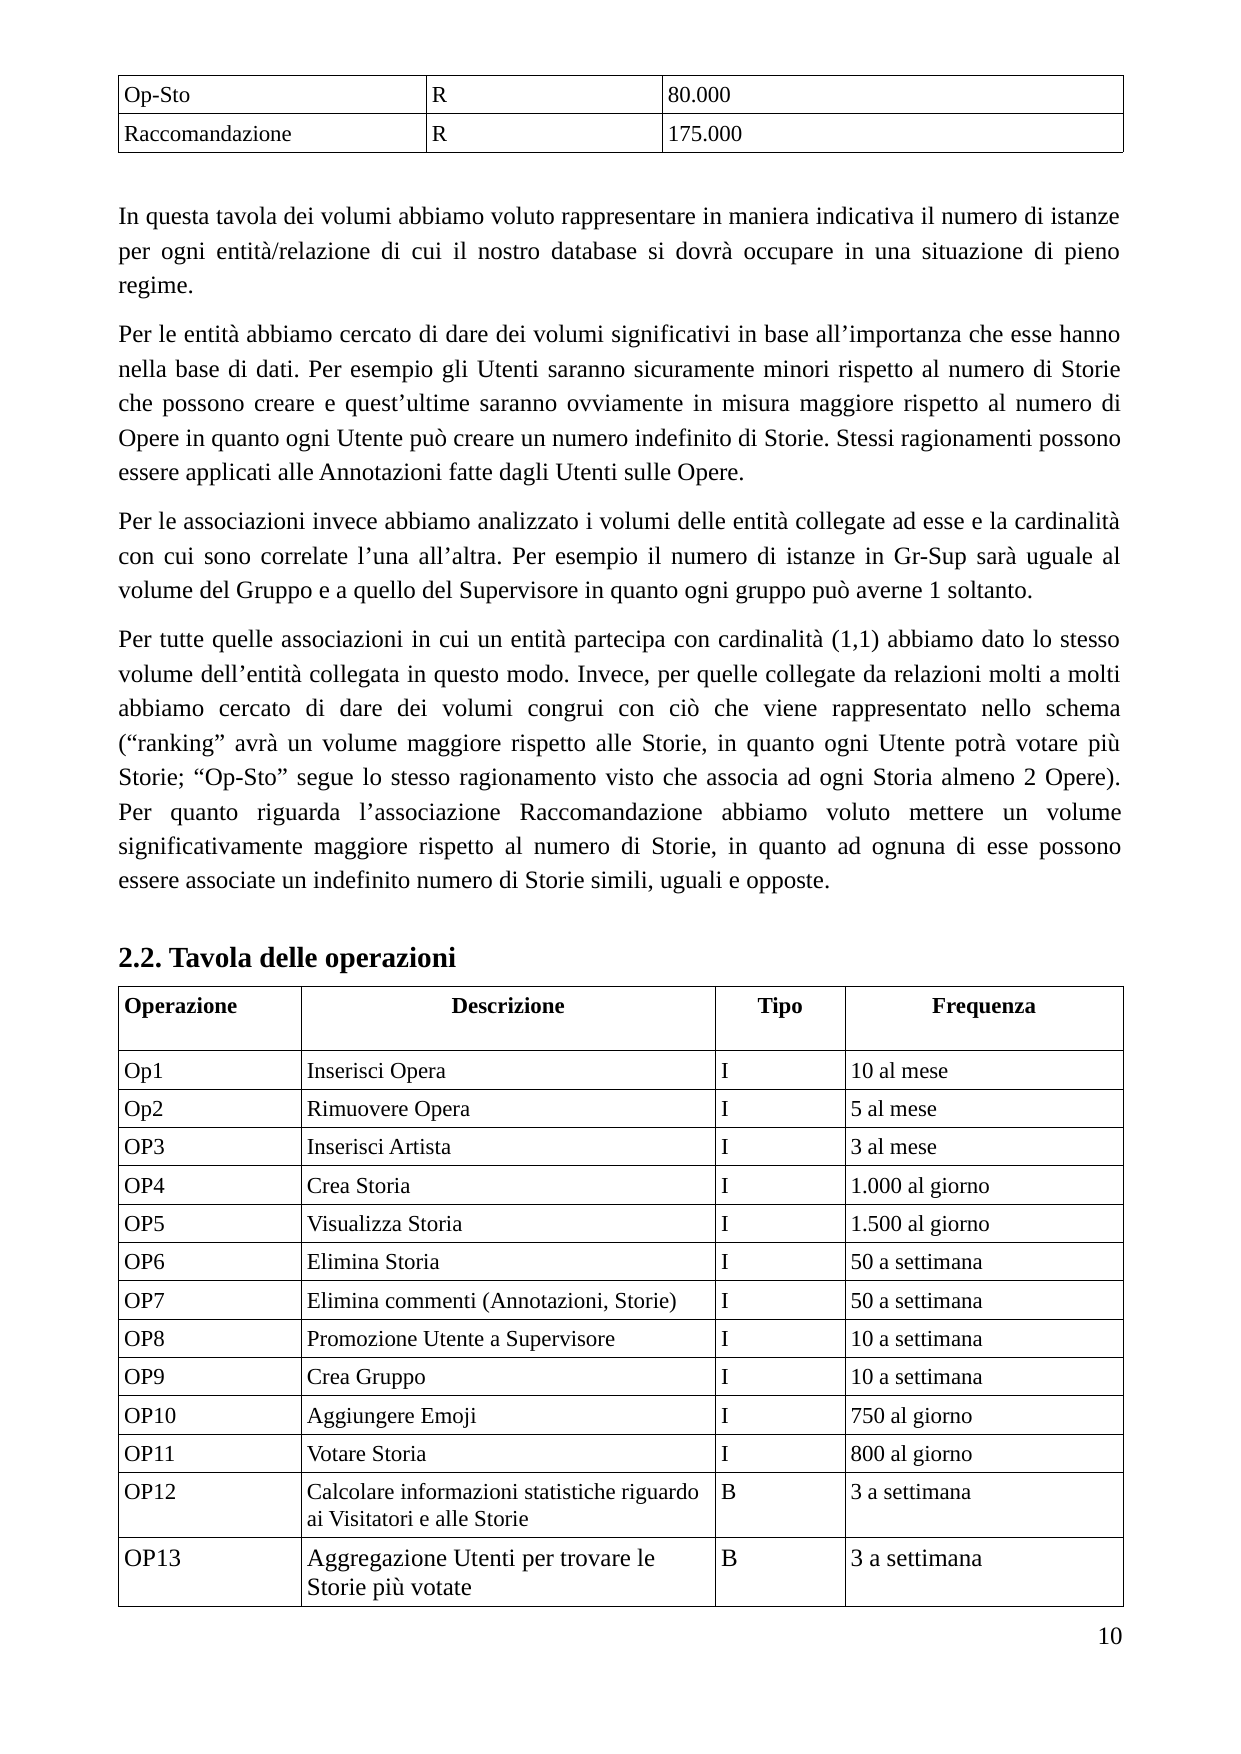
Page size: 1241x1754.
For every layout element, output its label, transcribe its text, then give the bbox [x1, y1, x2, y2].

table_cell Op1 [119, 1051, 301, 1089]
table_cell 3 a settimana [846, 1538, 1123, 1606]
table_cell 50 a settimana [846, 1243, 1123, 1280]
table_cell Rimuovere Opera [302, 1090, 715, 1127]
table_cell I [716, 1358, 845, 1395]
table_cell I [716, 1090, 845, 1127]
table_cell I [716, 1205, 845, 1242]
table_cell 1.000 al giorno [846, 1166, 1123, 1204]
table_cell OP12 [119, 1473, 301, 1537]
table_cell R [427, 114, 662, 152]
table_cell Aggiungere Emoji [302, 1396, 715, 1434]
text In questa tavola dei volumi abbiamo voluto rappresentare in maniera indicativa il numero di istanze per ogni entità/relazione di cui il nostro database si dovrà occupare in una situazione di pieno regime. [118, 201, 1122, 299]
table_cell I [716, 1281, 845, 1319]
table_cell I [716, 1128, 845, 1165]
table_cell OP9 [119, 1358, 301, 1395]
table_cell Inserisci Artista [302, 1128, 715, 1165]
table_cell R [427, 76, 662, 113]
table_header Descrizione [302, 987, 715, 1050]
table_cell Votare Storia [302, 1435, 715, 1472]
text Per le entità abbiamo cercato di dare dei volumi significativi in base all’importanza che esse hanno nella base di dati. Per esempio gli Utenti saranno sicuramente minori rispetto al numero di Storie che possono creare e quest’ultime saranno ovviamente in misura maggiore rispetto al numero di Opere in quanto ogni Utente può creare un numero indefinito di Storie. Stessi ragionamenti possono essere applicati alle Annotazioni fatte dagli Utenti sulle Opere. [118, 319, 1122, 486]
table_header Frequenza [846, 987, 1123, 1050]
table_cell Visualizza Storia [302, 1205, 715, 1242]
table_cell OP10 [119, 1396, 301, 1434]
table_cell Aggregazione Utenti per trovare le Storie più votate [302, 1538, 715, 1606]
table_cell 750 al giorno [846, 1396, 1123, 1434]
table_cell 1.500 al giorno [846, 1205, 1123, 1242]
table_cell 10 a settimana [846, 1358, 1123, 1395]
table_cell 3 al mese [846, 1128, 1123, 1165]
table_cell Elimina Storia [302, 1243, 715, 1280]
table_cell 175.000 [663, 114, 1123, 152]
table_cell 5 al mese [846, 1090, 1123, 1127]
table_cell Calcolare informazioni statistiche riguardo ai Visitatori e alle Storie [302, 1473, 715, 1537]
table_cell B [716, 1473, 845, 1537]
table_cell Op-Sto [119, 76, 426, 113]
text Per tutte quelle associazioni in cui un entità partecipa con cardinalità (1,1) abbiamo dato lo stesso volume dell’entità collegata in questo modo. Invece, per quelle collegate da relazioni molti a molti abbiamo cercato di dare dei volumi congrui con ciò che viene rappresentato nello schema (“ranking” avrà un volume maggiore rispetto alle Storie, in quanto ogni Utente potrà votare più Storie; “Op-Sto” segue lo stesso ragionamento visto che associa ad ogni Storia almeno 2 Opere). Per quanto riguarda l’associazione Raccomandazione abbiamo voluto mettere un volume significativamente maggiore rispetto al numero di Storie, in quanto ad ognuna di esse possono essere associate un indefinito numero di Storie simili, uguali e opposte. [118, 624, 1122, 894]
table_header Operazione [119, 987, 301, 1050]
table_cell I [716, 1396, 845, 1434]
table_cell Elimina commenti (Annotazioni, Storie) [302, 1281, 715, 1319]
table_cell Op2 [119, 1090, 301, 1127]
table_cell OP8 [119, 1320, 301, 1357]
table_cell Raccomandazione [119, 114, 426, 152]
table_cell 10 a settimana [846, 1320, 1123, 1357]
table_cell OP13 [119, 1538, 301, 1606]
table_cell I [716, 1243, 845, 1280]
table_cell OP4 [119, 1166, 301, 1204]
text Per le associazioni invece abbiamo analizzato i volumi delle entità collegate ad esse e la cardinalità con cui sono correlate l’una all’altra. Per esempio il numero di istanze in Gr-Sup sarà uguale al volume del Gruppo e a quello del Supervisore in quanto ogni gruppo può averne 1 soltanto. [118, 506, 1122, 604]
table_cell 50 a settimana [846, 1281, 1123, 1319]
table_cell I [716, 1435, 845, 1472]
table_cell 80.000 [663, 76, 1123, 113]
table_cell Promozione Utente a Supervisore [302, 1320, 715, 1357]
table_cell 3 a settimana [846, 1473, 1123, 1537]
subtitle 2.2. Tavola delle operazioni [118, 940, 1122, 973]
table_cell I [716, 1051, 845, 1089]
table_cell B [716, 1538, 845, 1606]
table_cell OP5 [119, 1205, 301, 1242]
table_cell Crea Gruppo [302, 1358, 715, 1395]
table_cell 800 al giorno [846, 1435, 1123, 1472]
table_header Tipo [716, 987, 845, 1050]
table_cell I [716, 1320, 845, 1357]
table_cell Inserisci Opera [302, 1051, 715, 1089]
table_cell OP7 [119, 1281, 301, 1319]
table_cell Crea Storia [302, 1166, 715, 1204]
table_cell OP6 [119, 1243, 301, 1280]
table_cell 10 al mese [846, 1051, 1123, 1089]
table_cell OP3 [119, 1128, 301, 1165]
table_cell OP11 [119, 1435, 301, 1472]
table_cell I [716, 1166, 845, 1204]
